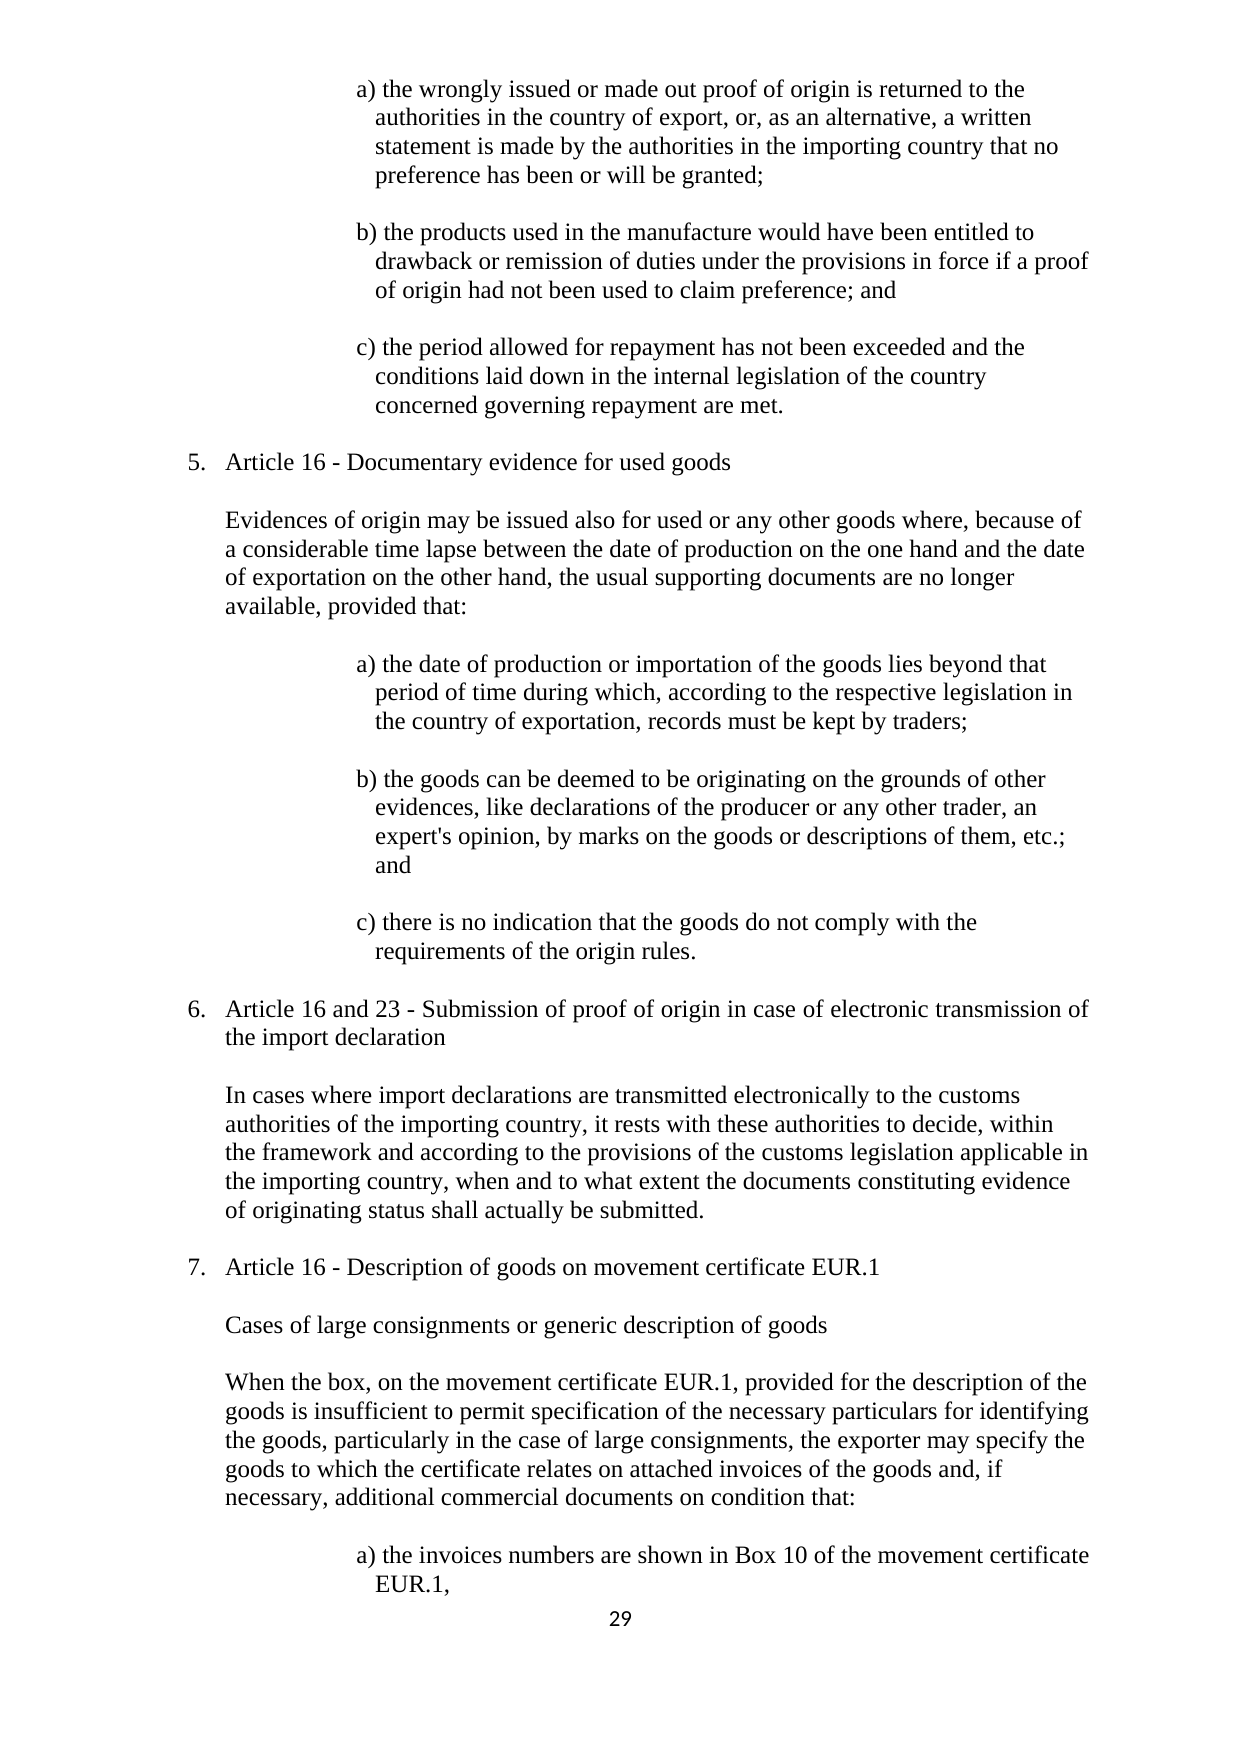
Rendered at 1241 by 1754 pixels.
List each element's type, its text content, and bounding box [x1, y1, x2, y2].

list the products used in the manufacture would have been entitled to drawback or remission of duties under the provisions in force if a proof of origin had not been used to claim preference; and [356, 217, 1090, 304]
text In cases where import declarations are transmitted electronically to the customs authorities of the importing country, it rests with these authorities to decide, within the framework and according to the provisions of the customs legislation applicable in the importing country, when and to what extent the documents constituting evidence of originating status shall actually be submitted. [225, 1080, 1090, 1224]
list the wrongly issued or made out proof of origin is returned to the authorities in the country of export, or, as an alternative, a written statement is made by the authorities in the importing country that no preference has been or will be granted; [356, 74, 1090, 189]
list the goods can be deemed to be originating on the grounds of other evidences, like declarations of the producer or any other trader, an expert's opinion, by marks on the goods or descriptions of them, etc.; and [356, 764, 1090, 879]
text Cases of large consignments or generic description of goods [150, 1310, 1090, 1339]
list the date of production or importation of the goods lies beyond that period of time during which, according to the respective legislation in the country of exportation, records must be kept by traders; [356, 649, 1090, 735]
list Article 16 - Documentary evidence for used goods [187, 447, 1090, 476]
list there is no indication that the goods do not comply with the requirements of the origin rules. [356, 907, 1090, 965]
list the invoices numbers are shown in Box 10 of the movement certificate EUR.1, [356, 1540, 1090, 1597]
list Article 16 - Description of goods on movement certificate EUR.1 [187, 1252, 1090, 1281]
list Article 16 and 23 - Submission of proof of origin in case of electronic transmission of the import declaration [187, 994, 1090, 1051]
list the period allowed for repayment has not been exceeded and the conditions laid down in the internal legislation of the country concerned governing repayment are met. [356, 332, 1090, 419]
text Evidences of origin may be issued also for used or any other goods where, because of a considerable time lapse between the date of production on the one hand and the date of exportation on the other hand, the usual supporting documents are no longer available, provided that: [225, 505, 1090, 620]
text When the box, on the movement certificate EUR.1, provided for the description of the goods is insufficient to permit specification of the necessary particulars for identifying the goods, particularly in the case of large consignments, the exporter may specify the goods to which the certificate relates on attached invoices of the goods and, if necessary, additional commercial documents on condition that: [225, 1367, 1090, 1511]
